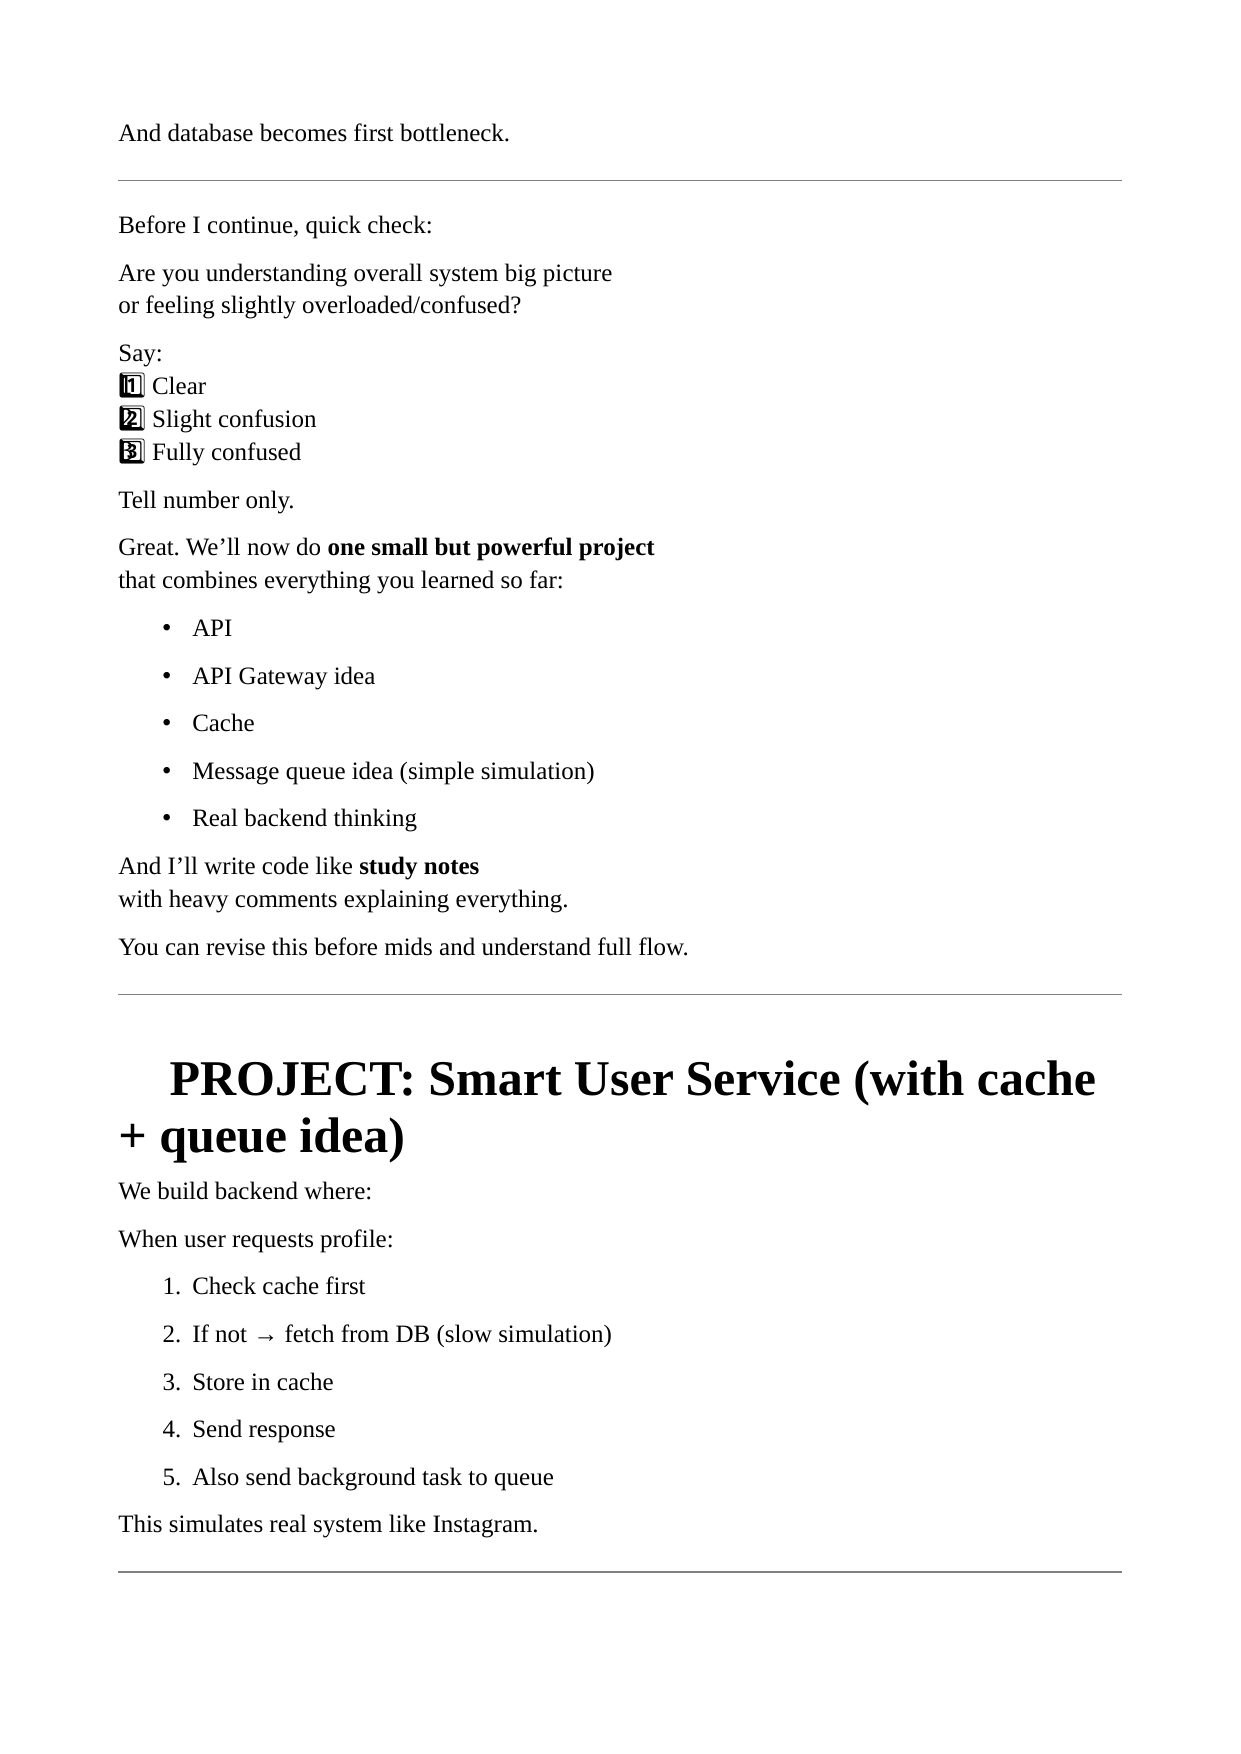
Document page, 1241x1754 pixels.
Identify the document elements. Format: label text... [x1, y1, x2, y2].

list If not → fetch from DB (slow simulation) [162, 1319, 1122, 1348]
list Cache [162, 708, 1122, 737]
text Tell number only. [118, 485, 1122, 514]
list API [162, 613, 1122, 642]
text You can revise this before mids and understand full flow. [118, 932, 1122, 961]
list Also send background task to queue [162, 1462, 1122, 1491]
text Are you understanding overall system big picture or feeling slightly overloaded/confused? [118, 258, 1122, 319]
text And database becomes first bottleneck. [118, 118, 1122, 147]
text And I’ll write code like study notes with heavy comments explaining everything. [118, 851, 1122, 913]
subtitle 🎯 PROJECT: Smart User Service (with cache + queue idea) [118, 1049, 1122, 1164]
list Send response [162, 1414, 1122, 1443]
text We build backend where: [118, 1176, 1122, 1205]
text Say: 1️⃣ Clear 2️⃣ Slight confusion 3️⃣ Fully confused [118, 338, 1122, 466]
list Store in cache [162, 1367, 1122, 1395]
text When user requests profile: [118, 1224, 1122, 1252]
text Before I continue, quick check: [118, 210, 1122, 239]
text This simulates real system like Instagram. [118, 1509, 1122, 1538]
list Check cache first [162, 1271, 1122, 1300]
list API Gateway idea [162, 661, 1122, 689]
text Great. We’ll now do one small but powerful project that combines everything you learned so far: [118, 532, 1122, 594]
list Real backend thinking [162, 803, 1122, 832]
list Message queue idea (simple simulation) [162, 756, 1122, 785]
